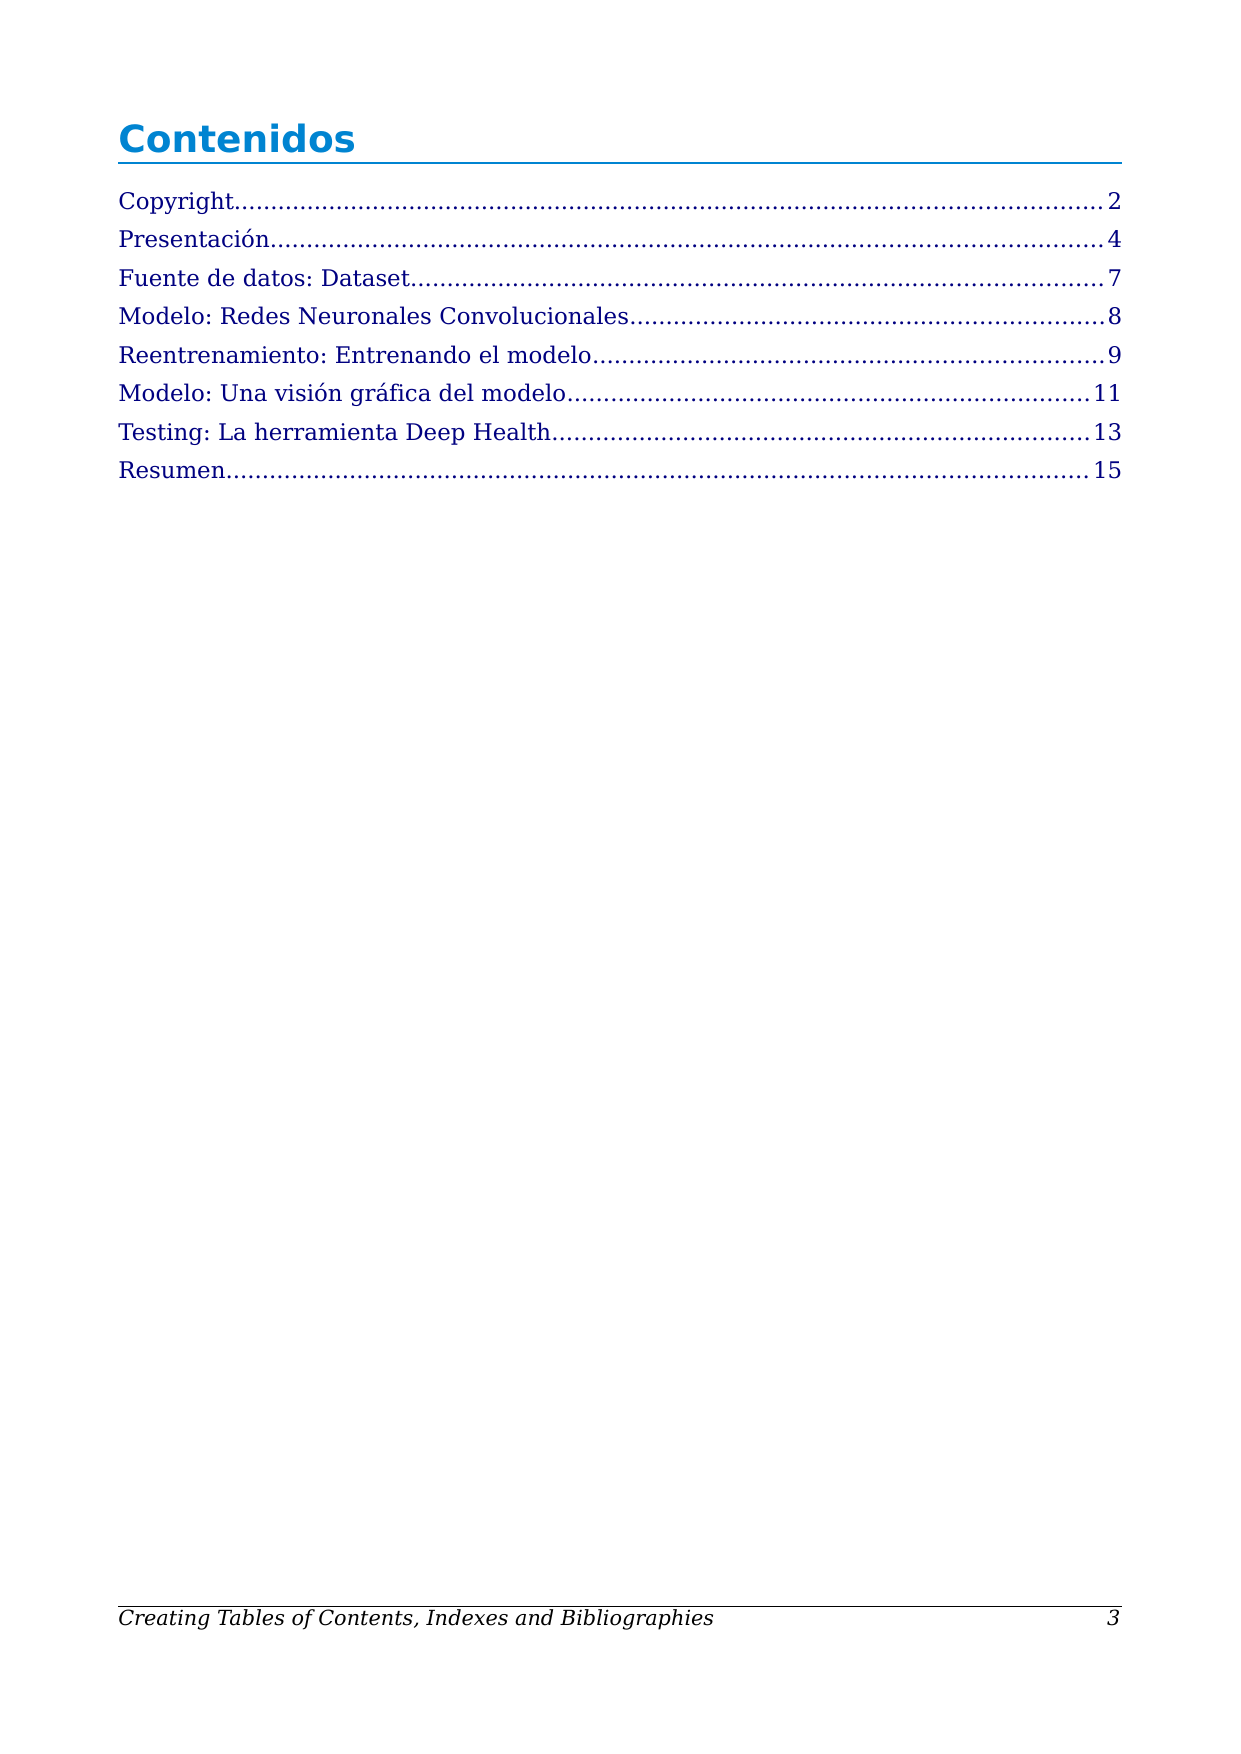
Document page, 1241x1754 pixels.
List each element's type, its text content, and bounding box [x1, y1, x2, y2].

text Modelo: Una visión gráfica del modelo 11 [118, 380, 1122, 407]
text Copyright 2 [118, 188, 1122, 215]
text Contenidos [118, 118, 1122, 162]
text Modelo: Redes Neuronales Convolucionales 8 [118, 303, 1122, 330]
text Resumen 15 [118, 457, 1122, 484]
text Reentrenamiento: Entrenando el modelo 9 [118, 342, 1122, 368]
text Presentación 4 [118, 226, 1122, 253]
text Fuente de datos: Dataset 7 [118, 265, 1122, 292]
text Testing: La herramienta Deep Health 13 [118, 419, 1122, 445]
